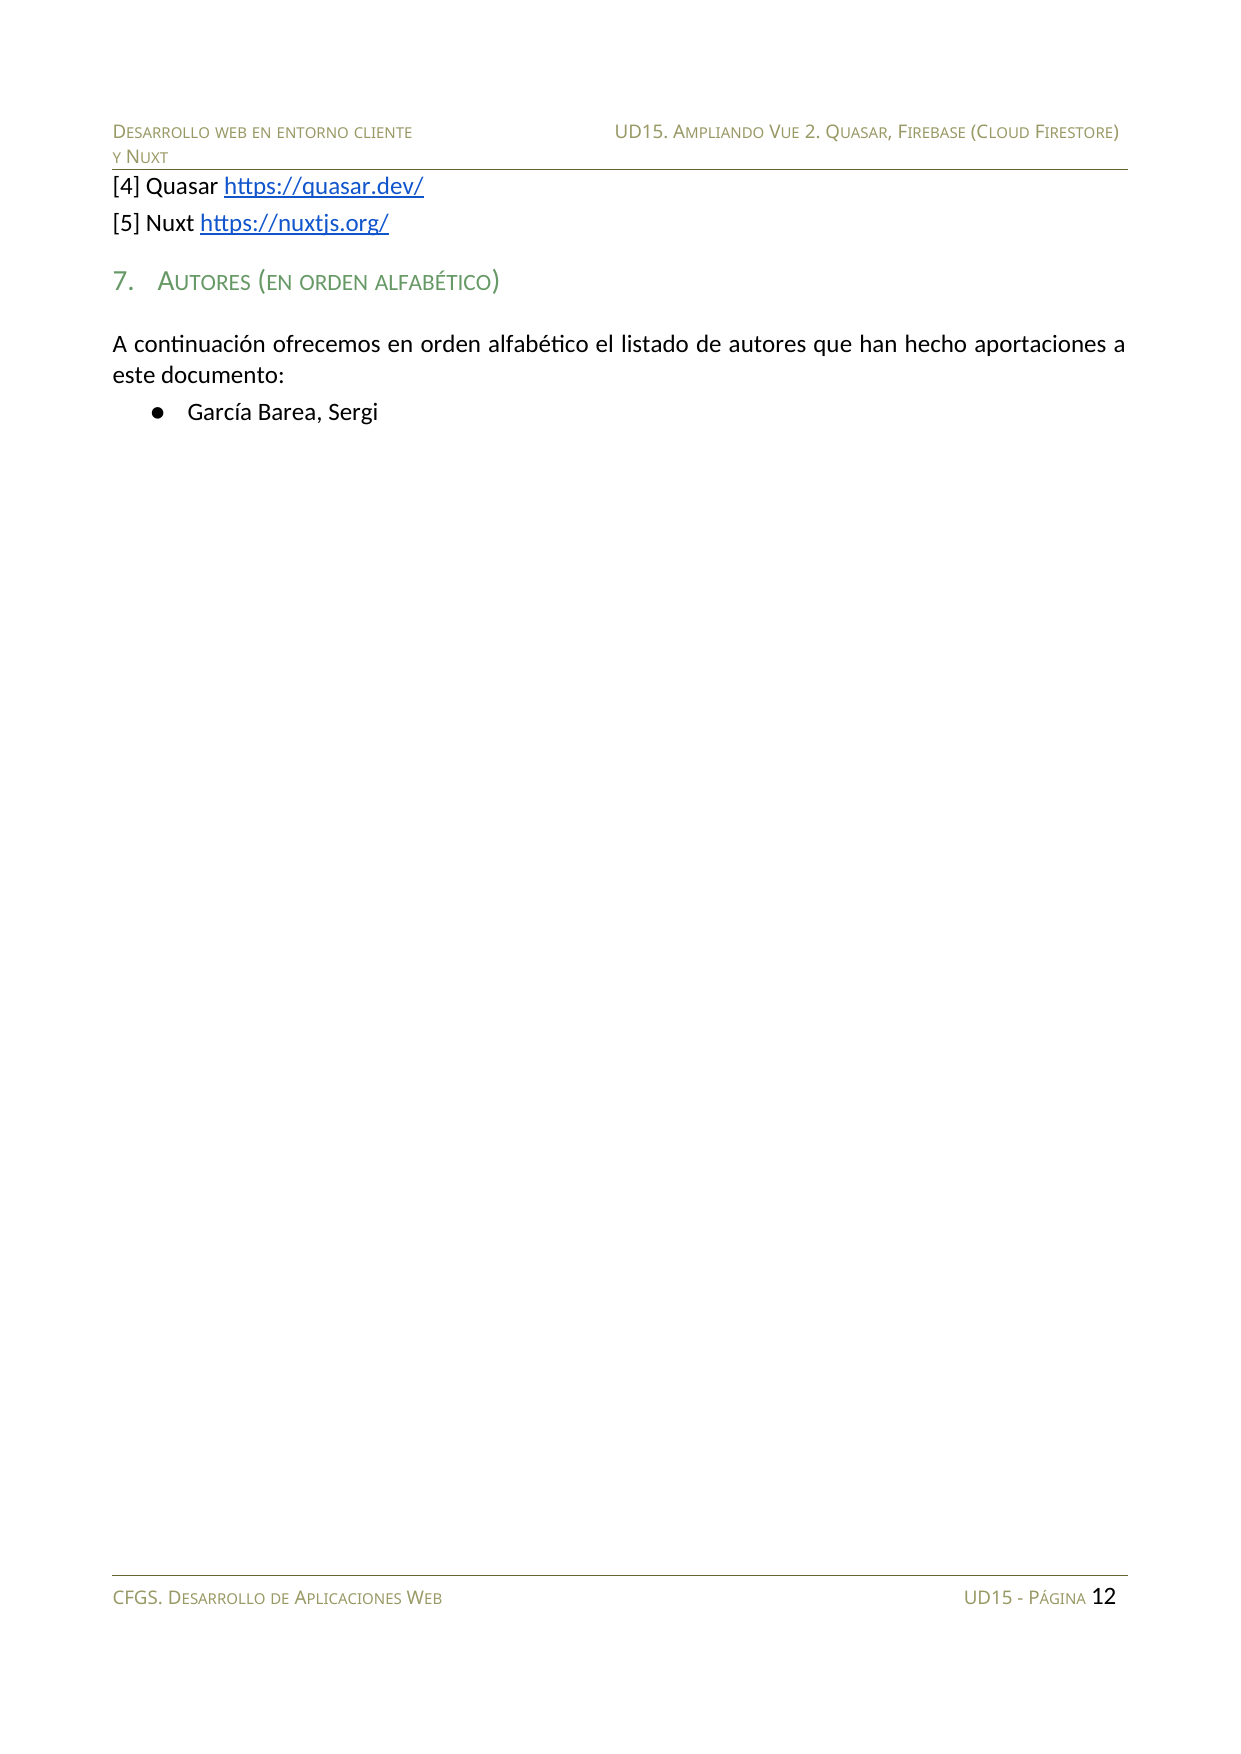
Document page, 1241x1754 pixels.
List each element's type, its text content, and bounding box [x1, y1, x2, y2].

text A continuación ofrecemos en orden alfabético el listado de autores que han hecho aportaciones a este documento: [112, 328, 1128, 389]
text [4] Quasar https://quasar.dev/ [112, 170, 1128, 201]
text [5] Nuxt https://nuxtjs.org/ [112, 207, 1128, 238]
list García Barea, Sergi [150, 396, 1128, 426]
subtitle Autores (en orden alfabético) [112, 262, 1128, 298]
